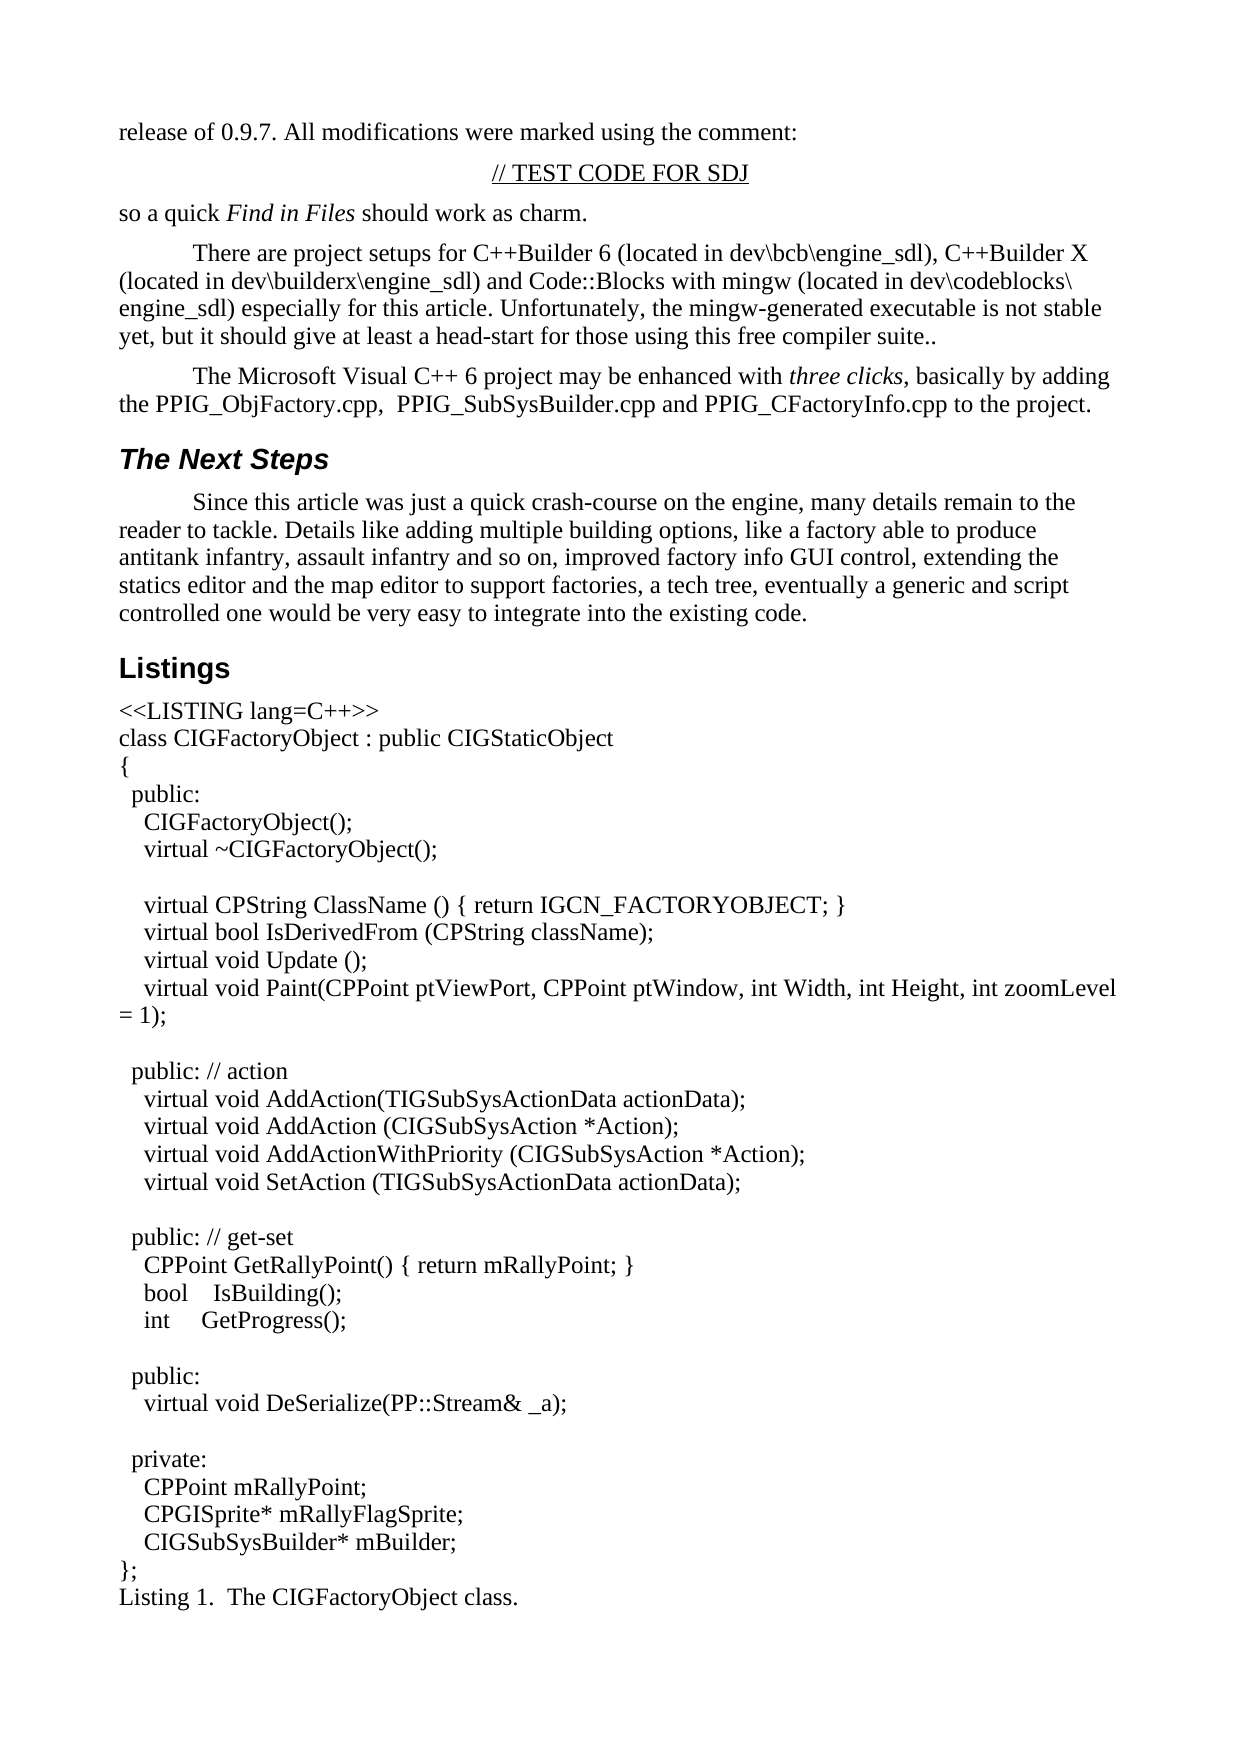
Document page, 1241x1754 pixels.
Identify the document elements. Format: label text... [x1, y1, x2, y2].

text CPPoint mRallyPoint; [118, 1473, 1122, 1500]
text The Microsoft Visual C++ 6 project may be enhanced with three clicks, basically by adding the PPIG_ObjFactory.cpp, PPIG_SubSysBuilder.cpp and PPIG_CFactoryInfo.cpp to the project. [118, 362, 1122, 418]
text public: [118, 780, 1122, 808]
text public: // get-set [118, 1223, 1122, 1251]
text <<LISTING lang=C++>> [118, 697, 1122, 724]
text virtual CPString ClassName () { return IGCN_FACTORYOBJECT; } [118, 891, 1122, 918]
text virtual void Update (); [118, 946, 1122, 974]
text class CIGFactoryObject : public CIGStaticObject [118, 724, 1122, 752]
text virtual void AddActionWithPriority (CIGSubSysAction *Action); [118, 1140, 1122, 1168]
text Since this article was just a quick crash-course on the engine, many details remain to the reader to tackle. Details like adding multiple building options, like a factory able to produce antitank infantry, assault infantry and so on, improved factory info GUI control, extending the statics editor and the map editor to support factories, a tech tree, eventually a generic and script controlled one would be very easy to integrate into the existing code. [118, 488, 1122, 627]
text CPGISprite* mRallyFlagSprite; [118, 1500, 1122, 1528]
text virtual void AddAction (CIGSubSysAction *Action); [118, 1112, 1122, 1140]
text virtual bool IsDerivedFrom (CPString className); [118, 918, 1122, 946]
text virtual void DeSerialize(PP::Stream& _a); [118, 1389, 1122, 1417]
text public: // action [118, 1057, 1122, 1085]
text { [118, 752, 1122, 780]
text so a quick Find in Files should work as charm. [118, 199, 1122, 227]
text virtual void Paint(CPPoint ptViewPort, CPPoint ptWindow, int Width, int Height, int zoomLevel = 1); [118, 974, 1122, 1029]
text CPPoint GetRallyPoint() { return mRallyPoint; } [118, 1251, 1122, 1279]
text virtual void SetAction (TIGSubSysActionData actionData); [118, 1168, 1122, 1196]
text // TEST CODE FOR SDJ [118, 159, 1122, 186]
text private: [118, 1445, 1122, 1473]
subtitle The Next Steps [118, 443, 1122, 476]
text bool IsBuilding(); [118, 1279, 1122, 1306]
text There are project setups for C++Builder 6 (located in dev\bcb\engine_sdl), C++Builder X (located in dev\builderx\engine_sdl) and Code::Blocks with mingw (located in dev\codeblocks\engine_sdl) especially for this article. Unfortunately, the mingw-generated executable is not stable yet, but it should give at least a head-start for those using this free compiler suite.. [118, 239, 1122, 350]
text CIGSubSysBuilder* mBuilder; [118, 1528, 1122, 1556]
text Listing 1. The CIGFactoryObject class. [118, 1583, 1122, 1611]
subtitle Listings [118, 652, 1122, 684]
text }; [118, 1556, 1122, 1583]
text CIGFactoryObject(); [118, 808, 1122, 835]
text public: [118, 1362, 1122, 1389]
text virtual void AddAction(TIGSubSysActionData actionData); [118, 1085, 1122, 1112]
text int GetProgress(); [118, 1306, 1122, 1334]
text virtual ~CIGFactoryObject(); [118, 835, 1122, 863]
text release of 0.9.7. All modifications were marked using the comment: [118, 118, 1122, 146]
